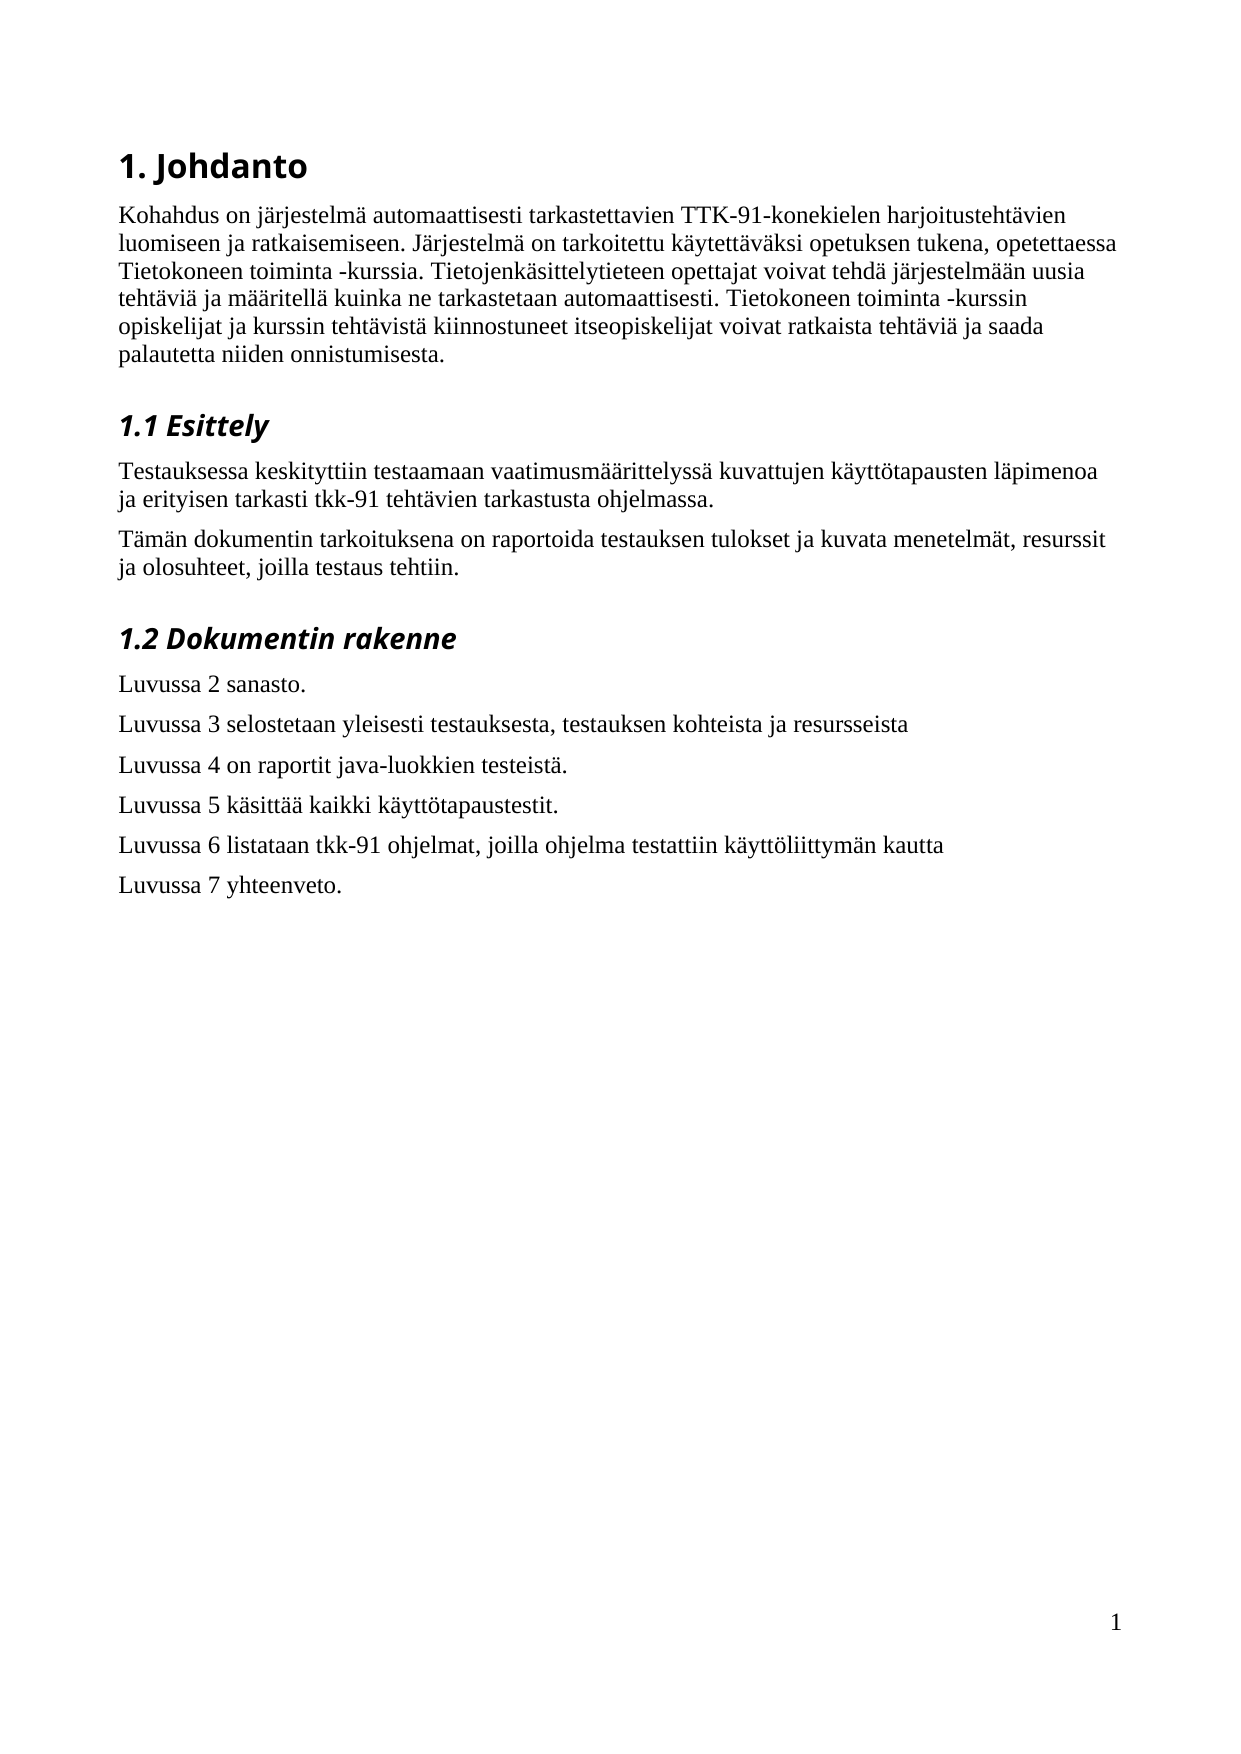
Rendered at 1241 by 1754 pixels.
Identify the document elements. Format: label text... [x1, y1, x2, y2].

subtitle 1.2 Dokumentin rakenne [118, 618, 1122, 658]
text Luvussa 3 selostetaan yleisesti testauksesta, testauksen kohteista ja resursseista [118, 711, 1122, 738]
text Kohahdus on järjestelmä automaattisesti tarkastettavien TTK-91-konekielen harjoitustehtävien luomiseen ja ratkaisemiseen. Järjestelmä on tarkoitettu käytettäväksi opetuksen tukena, opetettaessa Tietokoneen toiminta -kurssia. Tietojenkäsittelytieteen opettajat voivat tehdä järjestelmään uusia tehtäviä ja määritellä kuinka ne tarkastetaan automaattisesti. Tietokoneen toiminta -kurssin opiskelijat ja kurssin tehtävistä kiinnostuneet itseopiskelijat voivat ratkaista tehtäviä ja saada palautetta niiden onnistumisesta. [118, 201, 1122, 368]
text Luvussa 4 on raportit java-luokkien testeistä. [118, 751, 1122, 778]
subtitle 1.1 Esittely [118, 405, 1122, 445]
text Luvussa 7 yhteenveto. [118, 871, 1122, 899]
text Luvussa 5 käsittää kaikki käyttötapaustestit. [118, 791, 1122, 819]
text Luvussa 2 sanasto. [118, 670, 1122, 698]
text Tämän dokumentin tarkoituksena on raportoida testauksen tulokset ja kuvata menetelmät, resurssit ja olosuhteet, joilla testaus tehtiin. [118, 525, 1122, 581]
text Luvussa 6 listataan tkk-91 ohjelmat, joilla ohjelma testattiin käyttöliittymän kautta [118, 831, 1122, 859]
text Testauksessa keskityttiin testaamaan vaatimusmäärittelyssä kuvattujen käyttötapausten läpimenoa ja erityisen tarkasti tkk-91 tehtävien tarkastusta ohjelmassa. [118, 457, 1122, 513]
subtitle 1. Johdanto [118, 143, 1122, 189]
